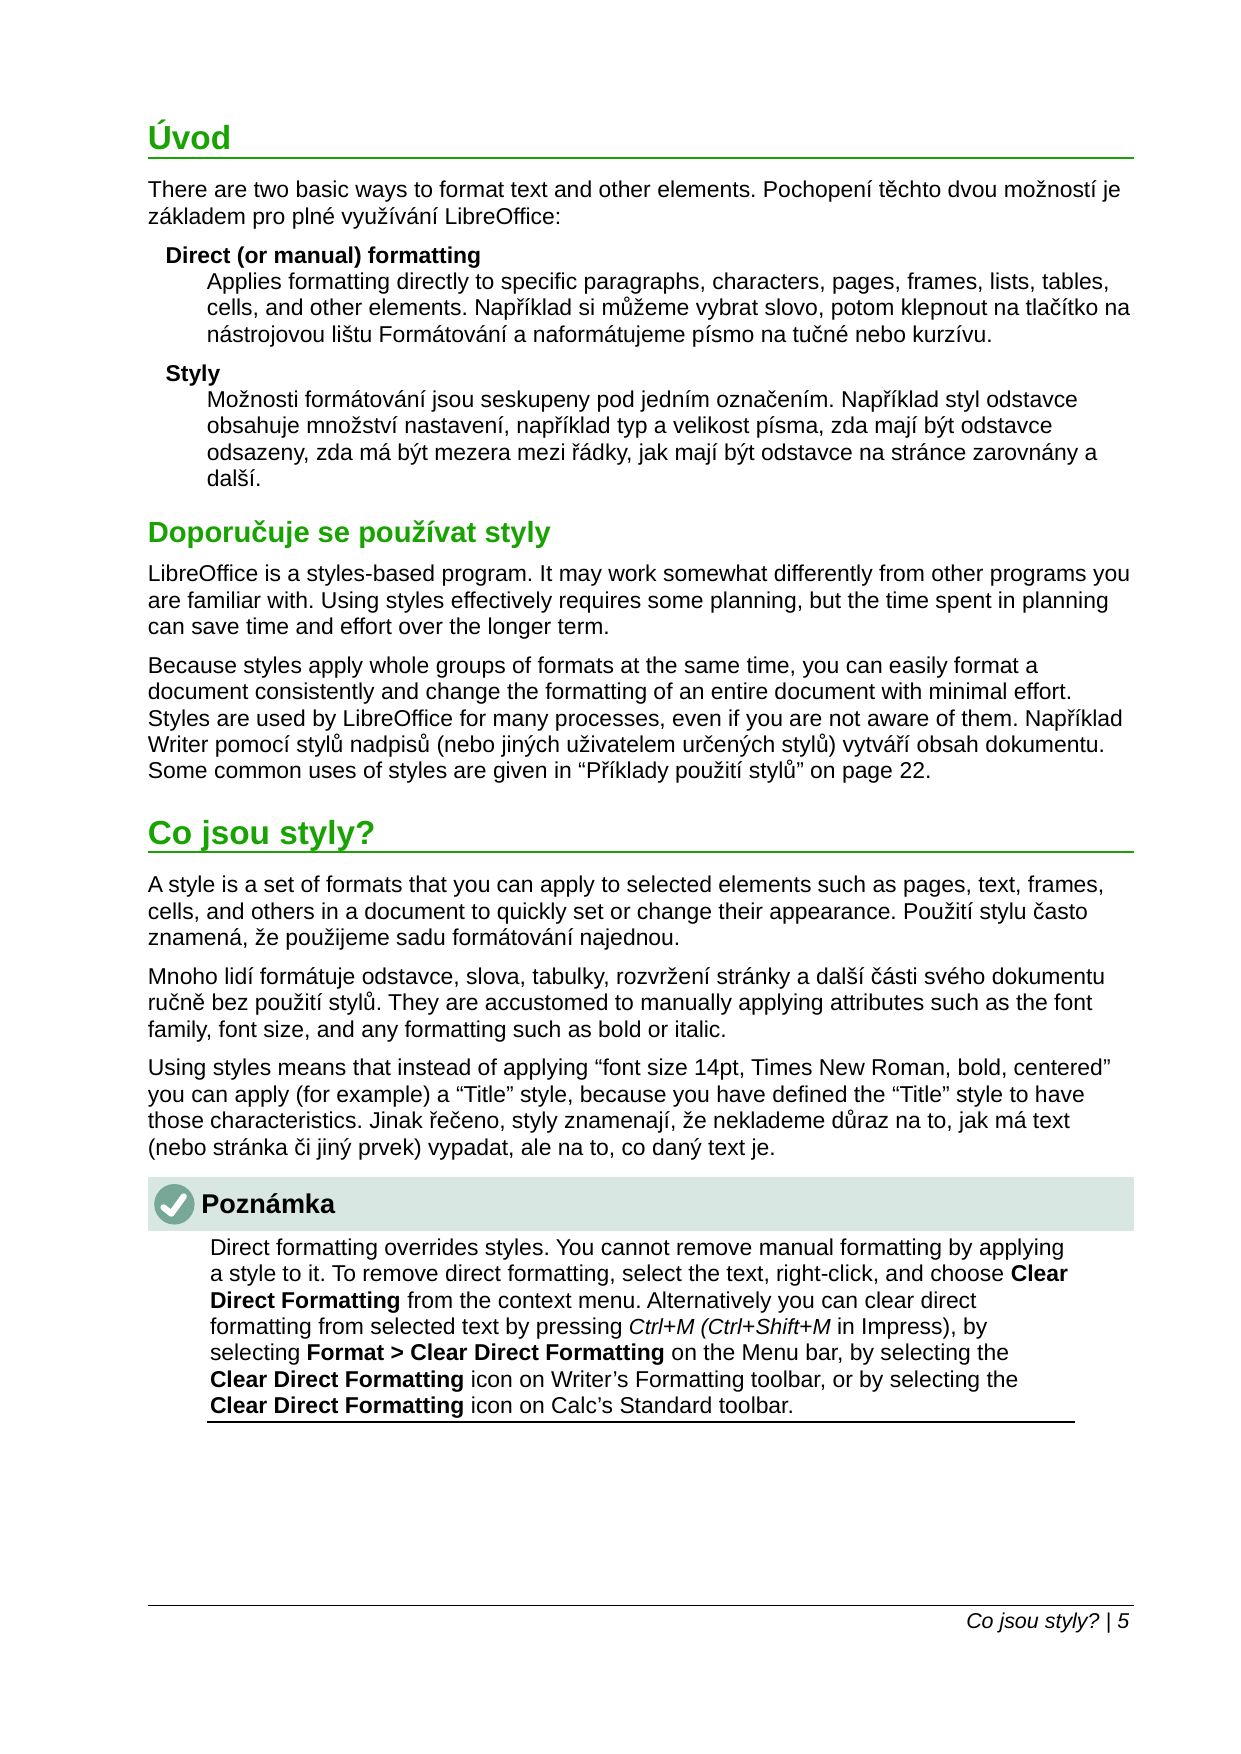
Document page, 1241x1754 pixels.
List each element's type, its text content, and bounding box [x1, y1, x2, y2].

text Using styles means that instead of applying “font size 14pt, Times New Roman, bold, centered” you can apply (for example) a “Title” style, because you have defined the “Title” style to have those characteristics. Jinak řečeno, styly znamenají, že neklademe důraz na to, jak má text (nebo stránka či jiný prvek) vypadat, ale na to, co daný text je. [148, 1054, 1134, 1160]
subtitle Doporučuje se používat styly [148, 515, 1134, 548]
text Možnosti formátování jsou seskupeny pod jedním označením. Například styl odstavce obsahuje množství nastavení, například typ a velikost písma, zda mají být odstavce odsazeny, zda má být mezera mezi řádky, jak mají být odstavce na stránce zarovnány a další. [207, 386, 1134, 491]
text Mnoho lidí formátuje odstavce, slova, tabulky, rozvržení stránky a další části svého dokumentu ručně bez použití stylů. They are accustomed to manually applying attributes such as the font family, font size, and any formatting such as bold or italic. [148, 963, 1134, 1042]
text LibreOffice is a styles-based program. It may work somewhat differently from other programs you are familiar with. Using styles effectively requires some planning, but the time spent in planning can save time and effort over the longer term. [148, 560, 1134, 639]
text Styly [165, 359, 1134, 386]
subtitle Úvod [148, 118, 1134, 157]
subtitle Poznámka [148, 1177, 1134, 1231]
subtitle Co jsou styly? [148, 813, 1134, 851]
text There are two basic ways to format text and other elements. Pochopení těchto dvou možností je základem pro plné využívání LibreOffice: [148, 176, 1134, 229]
text A style is a set of formats that you can apply to selected elements such as pages, text, frames, cells, and others in a document to quickly set or change their appearance. Použití stylu často znamená, že použijeme sadu formátování najednou. [148, 871, 1134, 950]
text Direct formatting overrides styles. You cannot remove manual formatting by applying a style to it. To remove direct formatting, select the text, right-click, and choose Clear Direct Formatting from the context menu. Alternatively you can clear direct formatting from selected text by pressing Ctrl+M (Ctrl+Shift+M in Impress), by selecting Format > Clear Direct Formatting on the Menu bar, by selecting the Clear Direct Formatting icon on Writer’s Formatting toolbar, or by selecting the Clear Direct Formatting icon on Calc’s Standard toolbar. [207, 1231, 1075, 1421]
text Applies formatting directly to specific paragraphs, characters, pages, frames, lists, tables, cells, and other elements. Například si můžeme vybrat slovo, potom klepnout na tlačítko na nástrojovou lištu Formátování a naformátujeme písmo na tučné nebo kurzívu. [207, 268, 1134, 347]
text Because styles apply whole groups of formats at the same time, you can easily format a document consistently and change the formatting of an entire document with minimal effort. Styles are used by LibreOffice for many processes, even if you are not aware of them. Například Writer pomocí stylů nadpisů (nebo jiných uživatelem určených stylů) vytváří obsah dokumentu. Some common uses of styles are given in “Examples of style use” on page 22. [148, 652, 1134, 783]
text Direct (or manual) formatting [165, 242, 1134, 268]
